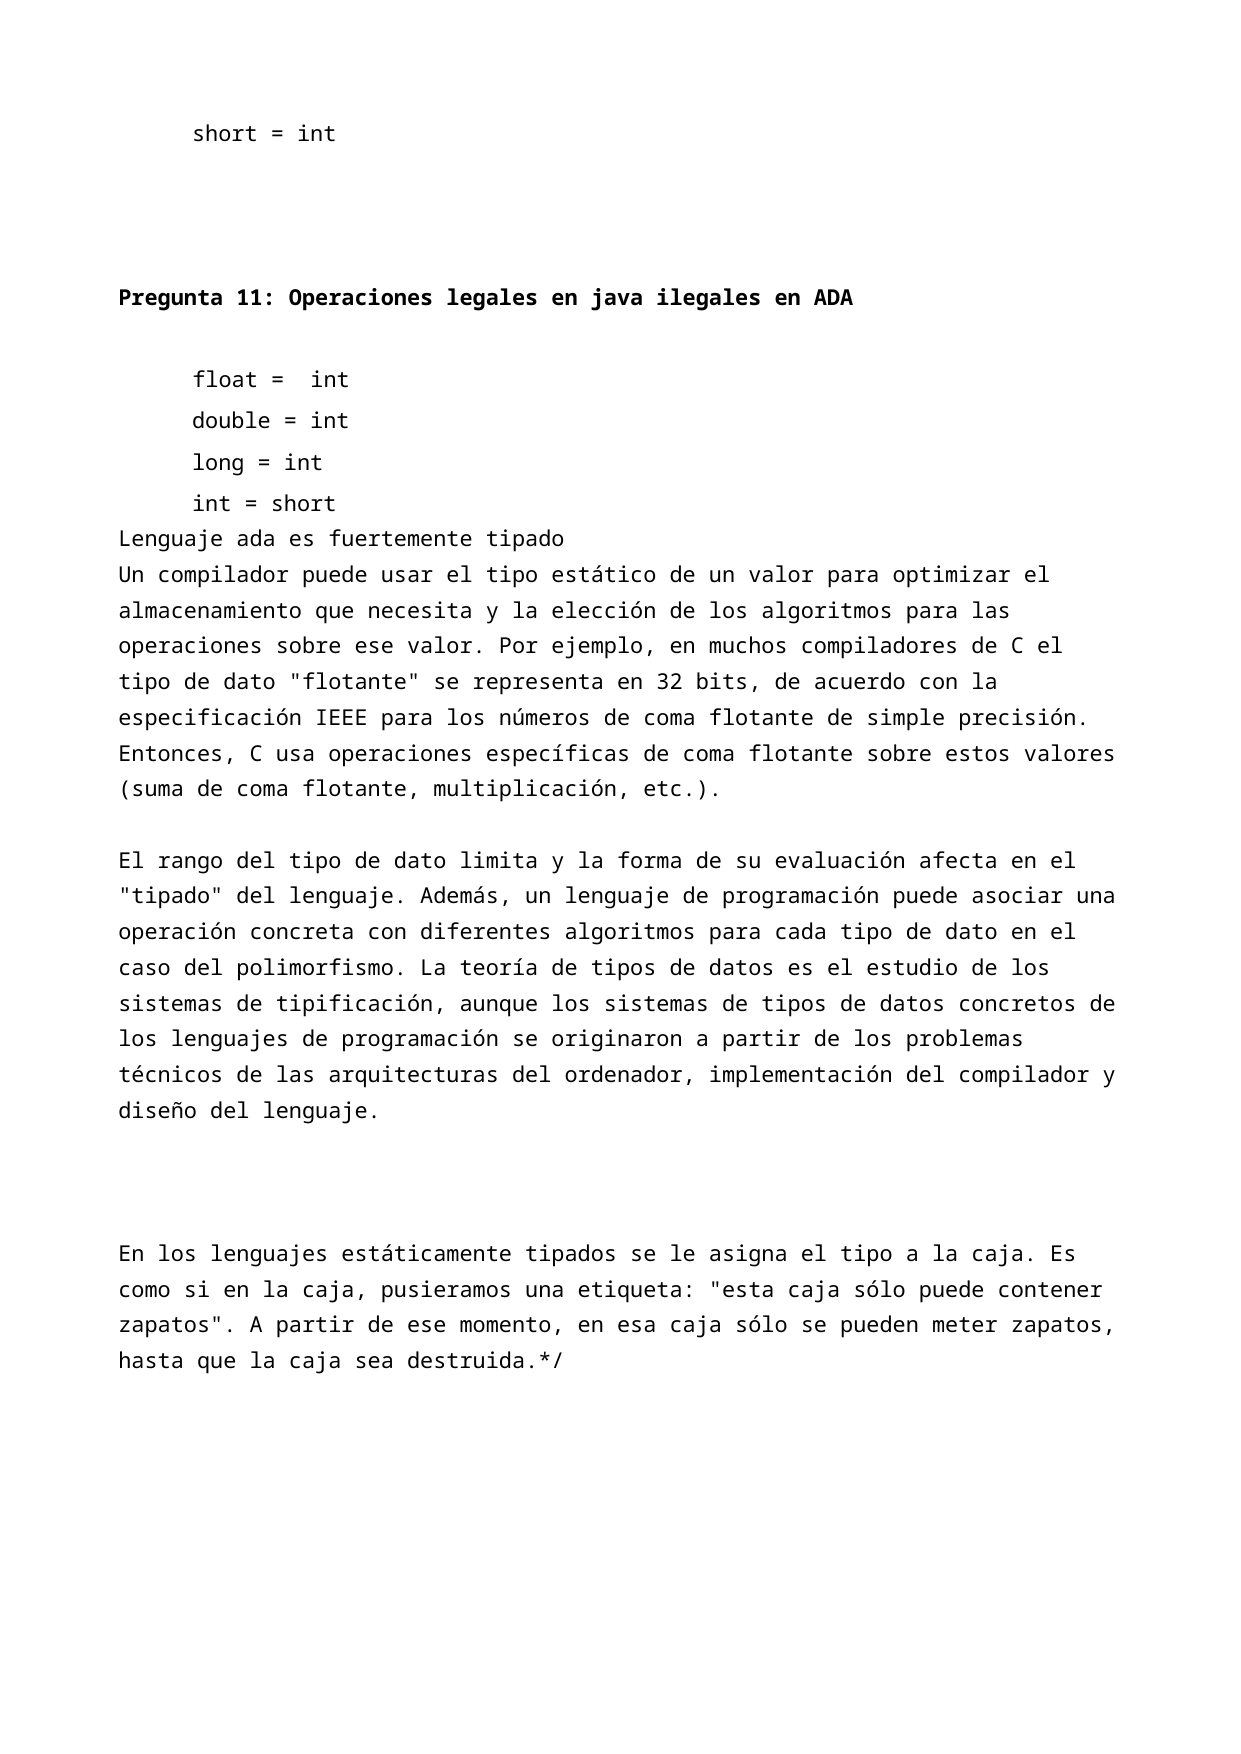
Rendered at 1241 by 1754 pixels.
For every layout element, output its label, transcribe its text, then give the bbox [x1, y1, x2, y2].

list double = int [162, 405, 1122, 435]
text Pregunta 11: Operaciones legales en java ilegales en ADA [118, 282, 1122, 312]
text En los lenguajes estáticamente tipados se le asigna el tipo a la caja. Es como si en la caja, pusieramos una etiqueta: "esta caja sólo puede contener zapatos". A partir de ese momento, en esa caja sólo se pueden meter zapatos, hasta que la caja sea destruida.*/ [118, 1238, 1122, 1375]
list long = int [162, 446, 1122, 476]
list int = short [162, 487, 1122, 517]
text float = int [118, 364, 1122, 394]
list short = int [162, 118, 1122, 148]
text Lenguaje ada es fuertemente tipado [118, 523, 1122, 553]
text Un compilador puede usar el tipo estático de un valor para optimizar el almacenamiento que necesita y la elección de los algoritmos para las operaciones sobre ese valor. Por ejemplo, en muchos compiladores de C el tipo de dato "flotante" se representa en 32 bits, de acuerdo con la especificación IEEE para los números de coma flotante de simple precisión. Entonces, C usa operaciones específicas de coma flotante sobre estos valores (suma de coma flotante, multiplicación, etc.). [118, 559, 1122, 803]
text El rango del tipo de dato limita y la forma de su evaluación afecta en el "tipado" del lenguaje. Además, un lenguaje de programación puede asociar una operación concreta con diferentes algoritmos para cada tipo de dato en el caso del polimorfismo. La teoría de tipos de datos es el estudio de los sistemas de tipificación, aunque los sistemas de tipos de datos concretos de los lenguajes de programación se originaron a partir de los problemas técnicos de las arquitecturas del ordenador, implementación del compilador y diseño del lenguaje. [118, 845, 1122, 1125]
